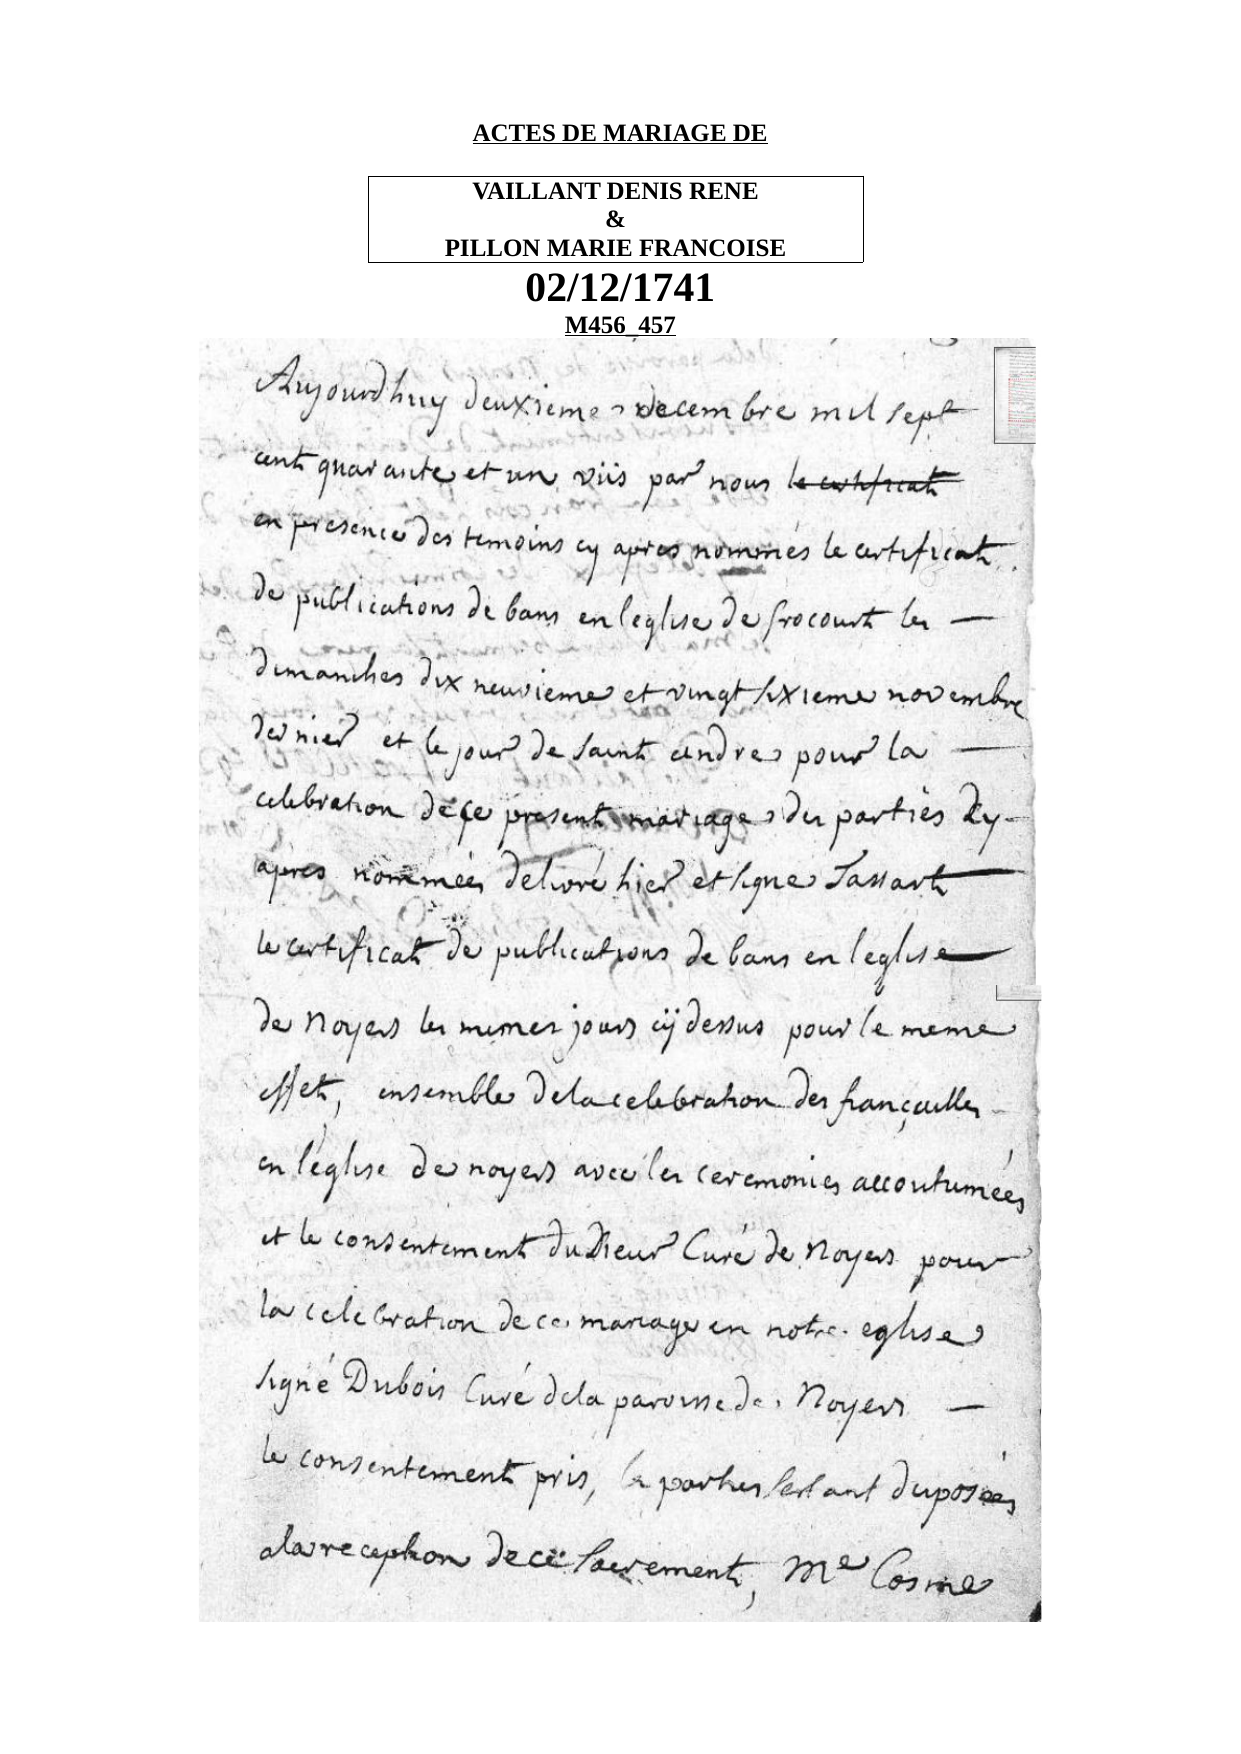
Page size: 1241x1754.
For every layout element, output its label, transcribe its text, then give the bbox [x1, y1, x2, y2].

text M456_457 [118, 310, 1122, 339]
text PILLON MARIE FRANCOISE [369, 233, 863, 262]
text ACTES DE MARIAGE DE [118, 118, 1122, 147]
picture [198, 338, 1042, 1622]
text 02/12/1741 [118, 262, 1122, 310]
text & [369, 204, 863, 233]
text VAILLANT DENIS RENE [369, 177, 863, 204]
